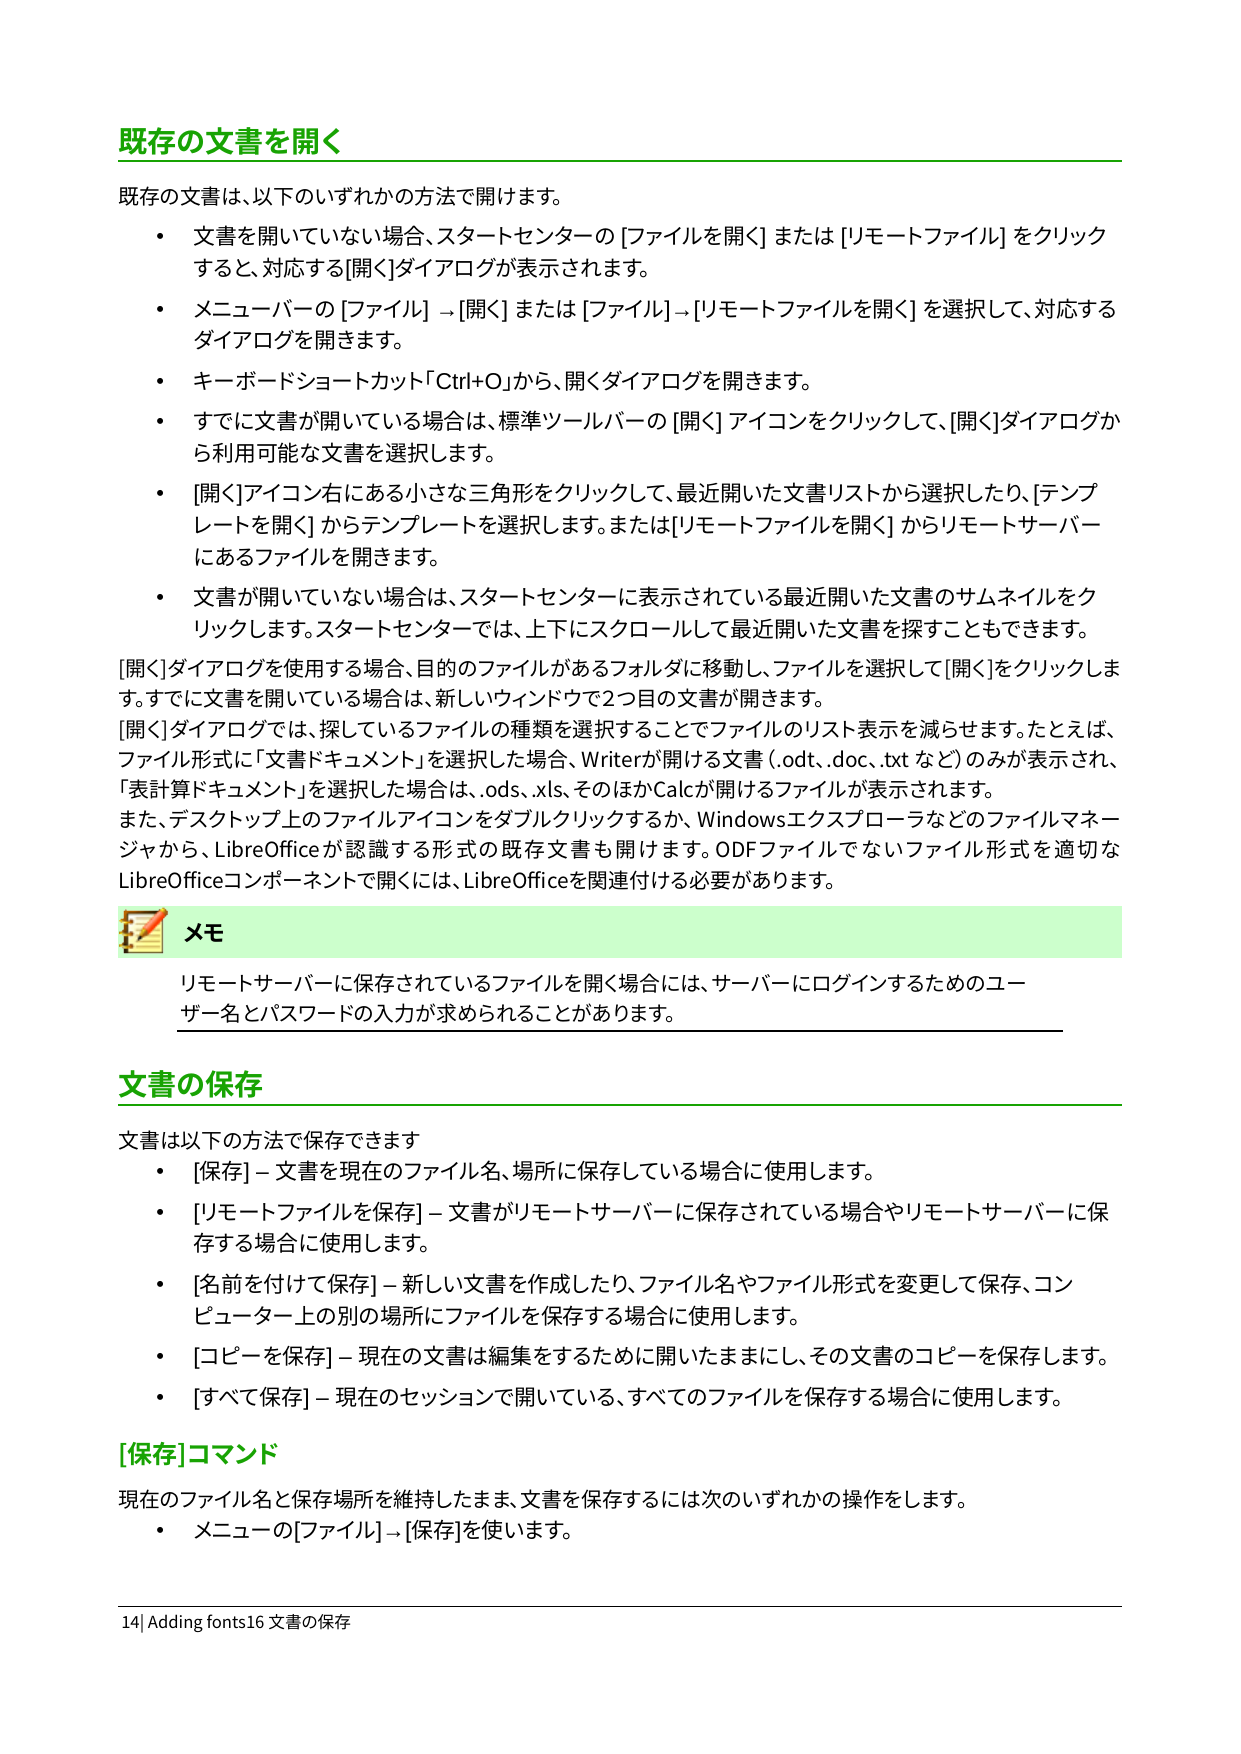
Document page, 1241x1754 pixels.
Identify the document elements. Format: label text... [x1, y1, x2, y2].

text 既存の文書は、以下のいずれかの方法で開けます。 [118, 180, 1122, 210]
list 現在のファイル名と保存場所を維持したまま、文書を保存するには次のいずれかの操作をします。 [118, 1483, 1122, 1513]
list メニューバーの [ファイル] →[開く] または [ファイル]→[リモートファイルを開く] を選択して、対応するダイアログを開きます。 [156, 292, 1122, 355]
list キーボードショートカット「Ctrl+O」から、開くダイアログを開きます。 [156, 364, 1122, 395]
text 文書は以下の方法で保存できます [118, 1124, 1122, 1154]
list [リモートファイルを保存] – 文書がリモートサーバーに保存されている場合やリモートサーバーに保存する場合に使用します。 [156, 1195, 1122, 1258]
text [開く]ダイアログでは、探しているファイルの種類を選択することでファイルのリスト表示を減らせます。たとえば、ファイル形式に「文書ドキュメント」を選択した場合、Writerが開ける文書（.odt、.doc、.txt など）のみが表示され、「表計算ドキュメント」を選択した場合は、.ods、.xls、そのほかCalcが開けるファイルが表示されます。 [118, 713, 1122, 803]
text また、デスクトップ上のファイルアイコンをダブルクリックするか、Windowsエクスプローラなどのファイルマネージャから、LibreOfficeが認識する形式の既存文書も開けます。ODFファイルでないファイル形式を適切なLibreOfficeコンポーネントで開くには、LibreOfficeを関連付ける必要があります。 [118, 803, 1122, 894]
list [開く]アイコン右にある小さな三角形をクリックして、最近開いた文書リストから選択したり、[テンプレートを開く] からテンプレートを選択します。または[リモートファイルを開く] からリモートサーバーにあるファイルを開きます。 [156, 476, 1122, 571]
list [コピーを保存] – 現在の文書は編集をするために開いたままにし、その文書のコピーを保存します。 [156, 1339, 1122, 1371]
list すでに文書が開いている場合は、標準ツールバーの [開く] アイコンをクリックして、[開く]ダイアログから利用可能な文書を選択します。 [156, 404, 1122, 468]
list 文書が開いていない場合は、スタートセンターに表示されている最近開いた文書のサムネイルをクリックします。スタートセンターでは、上下にスクロールして最近開いた文書を探すこともできます。 [156, 580, 1122, 644]
subtitle 文書の保存 [118, 1062, 1122, 1104]
subtitle メモ [118, 906, 1122, 958]
list [すべて保存] – 現在のセッションで開いている、すべてのファイルを保存する場合に使用します。 [156, 1380, 1122, 1411]
list 文書を開いていない場合、スタートセンターの [ファイルを開く] または [リモートファイル] をクリックすると、対応する[開く]ダイアログが表示されます。 [156, 219, 1122, 283]
picture [119, 906, 170, 957]
text リモートサーバーに保存されているファイルを開く場合には、サーバーにログインするためのユーザー名とパスワードの入力が求められることがあります。 [177, 964, 1063, 1030]
text [開く]ダイアログを使用する場合、目的のファイルがあるフォルダに移動し、ファイルを選択して[開く]をクリックします。すでに文書を開いている場合は、新しいウィンドウで２つ目の文書が開きます。 [118, 652, 1122, 713]
list メニューの[ファイル]→[保存]を使います。 [156, 1513, 1122, 1545]
subtitle 既存の文書を開く [118, 118, 1122, 160]
list [保存] – 文書を現在のファイル名、場所に保存している場合に使用します。 [156, 1154, 1122, 1186]
subtitle [保存]コマンド [118, 1435, 1122, 1471]
list [名前を付けて保存] – 新しい文書を作成したり、ファイル名やファイル形式を変更して保存、コンピューター上の別の場所にファイルを保存する場合に使用します。 [156, 1267, 1122, 1330]
